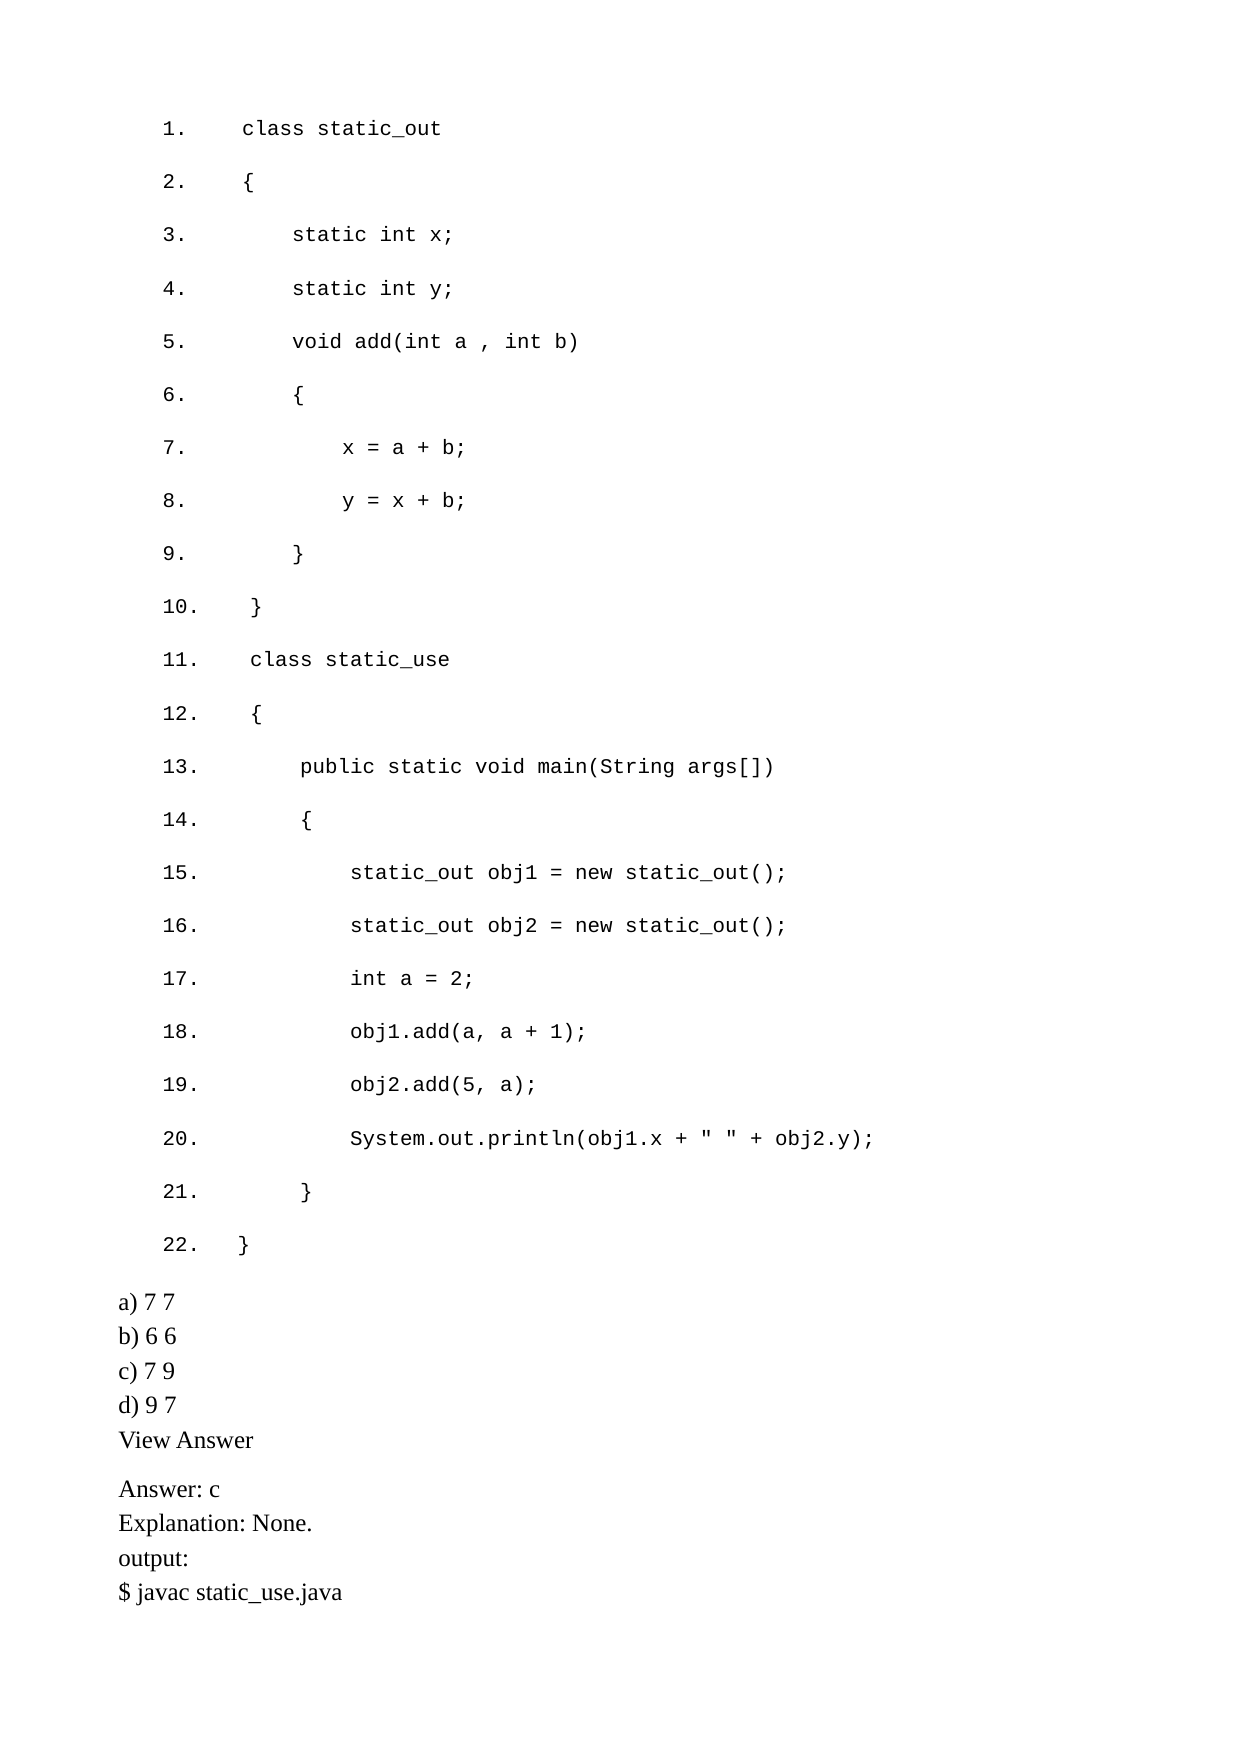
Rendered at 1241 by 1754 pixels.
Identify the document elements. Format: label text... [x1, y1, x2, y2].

list System.out.println(obj1.x + " " + obj2.y); [162, 1127, 1122, 1151]
text Answer: c Explanation: None. output: $ javac static_use.java [118, 1474, 1122, 1606]
list class static_out [162, 118, 1122, 142]
list { [162, 809, 1122, 832]
list } [162, 596, 1122, 620]
list x = a + b; [162, 437, 1122, 461]
list } [162, 1234, 1122, 1257]
list static_out obj2 = new static_out(); [162, 915, 1122, 939]
list obj1.add(a, a + 1); [162, 1021, 1122, 1045]
list public static void main(String args[]) [162, 756, 1122, 779]
list static int y; [162, 277, 1122, 301]
list static int x; [162, 224, 1122, 248]
list } [162, 543, 1122, 567]
list obj2.add(5, a); [162, 1074, 1122, 1098]
list void add(int a , int b) [162, 331, 1122, 354]
list { [162, 384, 1122, 407]
list int a = 2; [162, 968, 1122, 992]
list y = x + b; [162, 490, 1122, 514]
list { [162, 702, 1122, 726]
list class static_use [162, 649, 1122, 673]
list { [162, 171, 1122, 195]
list } [162, 1181, 1122, 1204]
list static_out obj1 = new static_out(); [162, 862, 1122, 886]
text a) 7 7 b) 6 6 c) 7 9 d) 9 7 View Answer [118, 1287, 1122, 1453]
